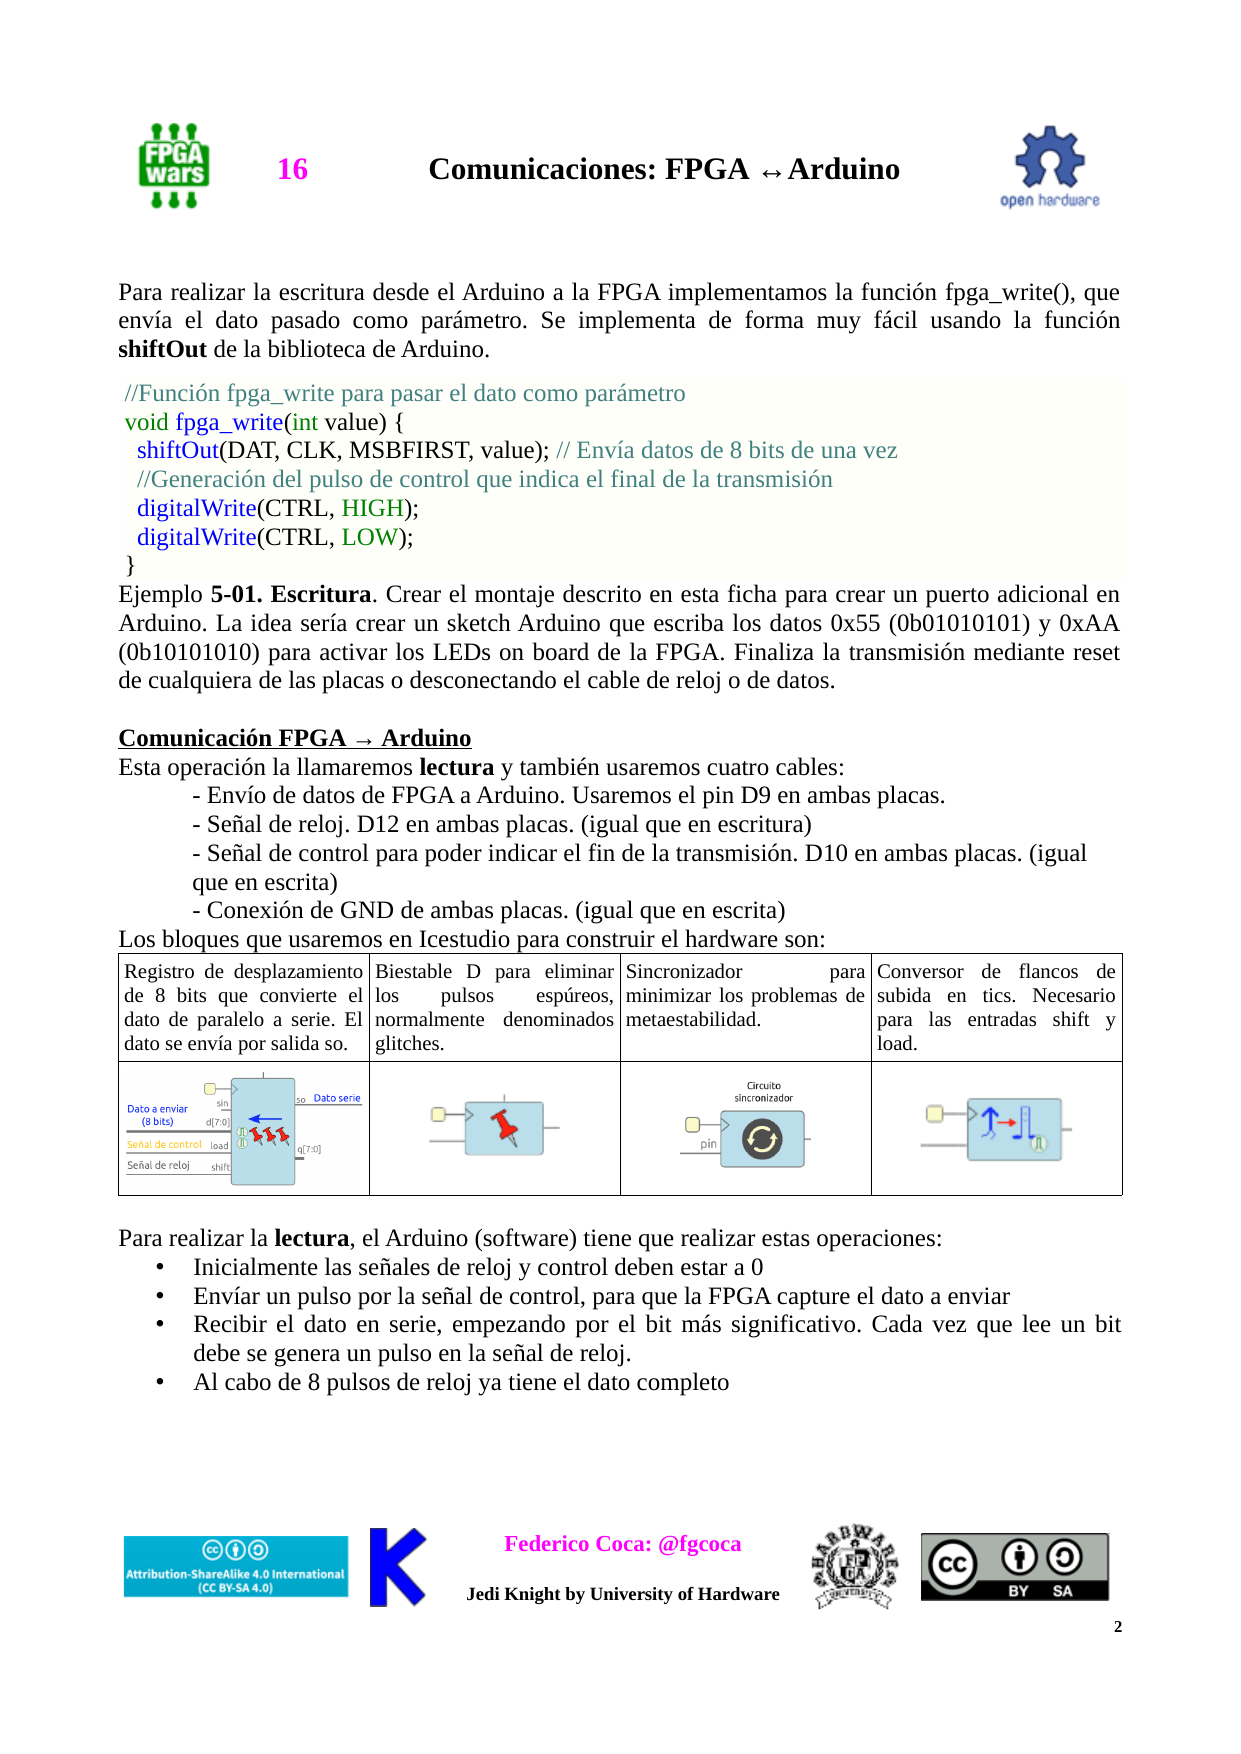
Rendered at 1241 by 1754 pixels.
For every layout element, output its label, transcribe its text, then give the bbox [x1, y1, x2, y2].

table_cell [621, 1062, 871, 1194]
list Recibir el dato en serie, empezando por el bit más significativo. Cada vez que lee un bit debe se genera un pulso en la señal de reloj. [156, 1309, 1122, 1367]
picture [920, 1078, 1073, 1177]
list Envíar un pulso por la señal de control, para que la FPGA capture el dato a enviar [156, 1281, 1122, 1309]
picture [132, 123, 222, 213]
picture [123, 1536, 349, 1598]
picture [370, 1528, 428, 1607]
picture [811, 1523, 901, 1611]
picture [921, 1533, 1110, 1601]
text - Señal de control para poder indicar el fin de la transmisión. D10 en ambas placas. (igual que en escrita) [192, 838, 1122, 896]
table_header Sincronizador para minimizar los problemas de metaestabilidad. [621, 954, 871, 1061]
text Para realizar la lectura, el Arduino (software) tiene que realizar estas operaciones: [118, 1223, 1122, 1252]
text Para realizar la escritura desde el Arduino a la FPGA implementamos la función fpga_write(), que envía el dato pasado como parámetro. Se implementa de forma muy fácil usando la función shiftOut de la biblioteca de Arduino. [118, 277, 1122, 363]
table_cell [370, 1062, 620, 1194]
list Inicialmente las señales de reloj y control deben estar a 0 [156, 1252, 1122, 1281]
text Esta operación la llamaremos lectura y también usaremos cuatro cables: [118, 752, 1122, 781]
list Al cabo de 8 pulsos de reloj ya tiene el dato completo [156, 1367, 1122, 1396]
text - Envío de datos de FPGA a Arduino. Usaremos el pin D9 en ambas placas. [192, 781, 1122, 809]
text - Señal de reloj. D12 en ambas placas. (igual que en escritura) [192, 809, 1122, 838]
table_header Biestable D para eliminar los pulsos espúreos, normalmente denominados glitches. [370, 954, 620, 1061]
table_header Conversor de flancos de subida en tics. Necesario para las entradas shift y load. [872, 954, 1122, 1061]
table_header Registro de desplazamiento de 8 bits que convierte el dato de paralelo a serie. El dato se envía por salida so. [119, 954, 369, 1061]
text Ejemplo 5-01. Escritura. Crear el montaje descrito en esta ficha para crear un puerto adicional en Arduino. La idea sería crear un sketch Arduino que escriba los datos 0x55 (0b01010101) y 0xAA (0b10101010) para activar los LEDs on board de la FPGA. Finaliza la transmisión mediante reset de cualquiera de las placas o desconectando el cable de reloj o de datos. [118, 363, 1122, 694]
text Los bloques que usaremos en Icestudio para construir el hardware son: [118, 924, 1122, 953]
picture [429, 1087, 560, 1168]
table_cell [119, 1062, 369, 1194]
picture [123, 1066, 364, 1189]
picture [680, 1077, 811, 1179]
table_cell [872, 1062, 1122, 1194]
text Comunicación FPGA → Arduino [118, 723, 1122, 752]
picture [996, 123, 1106, 213]
text - Conexión de GND de ambas placas. (igual que en escrita) [118, 896, 1122, 924]
